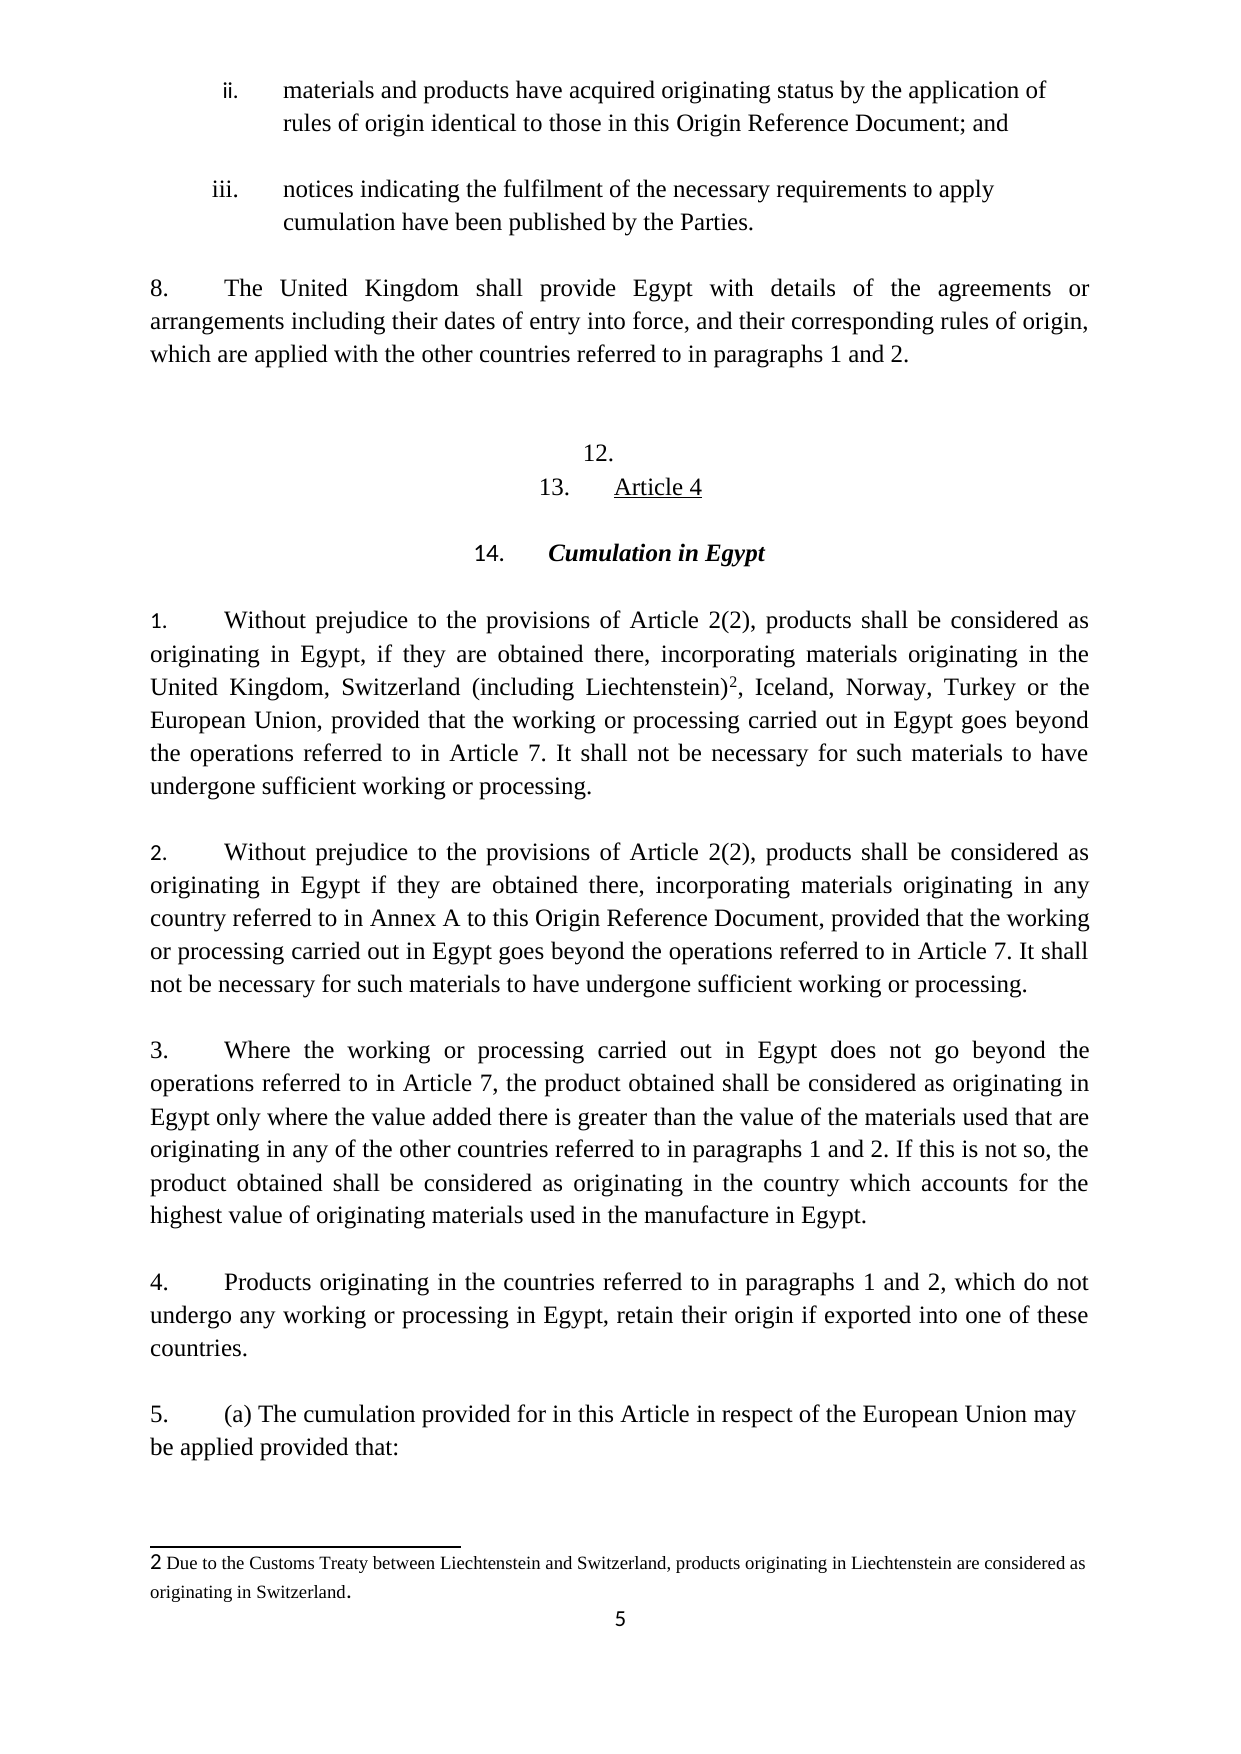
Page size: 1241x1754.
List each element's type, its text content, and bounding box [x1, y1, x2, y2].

list Where the working or processing carried out in Egypt does not go beyond the operations referred to in Article 7, the product obtained shall be considered as originating in Egypt only where the value added there is greater than the value of the materials used that are originating in any of the other countries referred to in paragraphs 1 and 2. If this is not so, the product obtained shall be considered as originating in the country which accounts for the highest value of originating materials used in the manufacture in Egypt. [150, 1036, 1090, 1229]
list materials and products have acquired originating status by the application of rules of origin identical to those in this Origin Reference Document; and [239, 75, 1090, 137]
list Without prejudice to the provisions of Article 2(2), products shall be considered as originating in Egypt, if they are obtained there, incorporating materials originating in the United Kingdom, Switzerland (including Liechtenstein), Iceland, Norway, Turkey or the European Union, provided that the working or processing carried out in Egypt goes beyond the operations referred to in Article 7. It shall not be necessary for such materials to have undergone sufficient working or processing. [150, 606, 1090, 800]
subtitle Article 4 [150, 472, 1090, 500]
list Due to the Customs Treaty between Liechtenstein and Switzerland, products originating in Liechtenstein are considered as originating in Switzerland. [150, 1547, 1090, 1604]
subtitle Cumulation in Egypt [150, 538, 1090, 568]
text 8. The United Kingdom shall provide Egypt with details of the agreements or arrangements including their dates of entry into force, and their corresponding rules of origin, which are applied with the other countries referred to in paragraphs 1 and 2. [150, 273, 1090, 368]
list Products originating in the countries referred to in paragraphs 1 and 2, which do not undergo any working or processing in Egypt, retain their origin if exported into one of these countries. [150, 1267, 1090, 1361]
list Without prejudice to the provisions of Article 2(2), products shall be considered as originating in Egypt if they are obtained there, incorporating materials originating in any country referred to in Annex A to this Origin Reference Document, provided that the working or processing carried out in Egypt goes beyond the operations referred to in Article 7. It shall not be necessary for such materials to have undergone sufficient working or processing. [150, 837, 1090, 998]
list notices indicating the fulfilment of the necessary requirements to apply cumulation have been published by the Parties. [239, 174, 1090, 236]
text 5. (a) The cumulation provided for in this Article in respect of the European Union may be applied provided that: [150, 1399, 1090, 1461]
